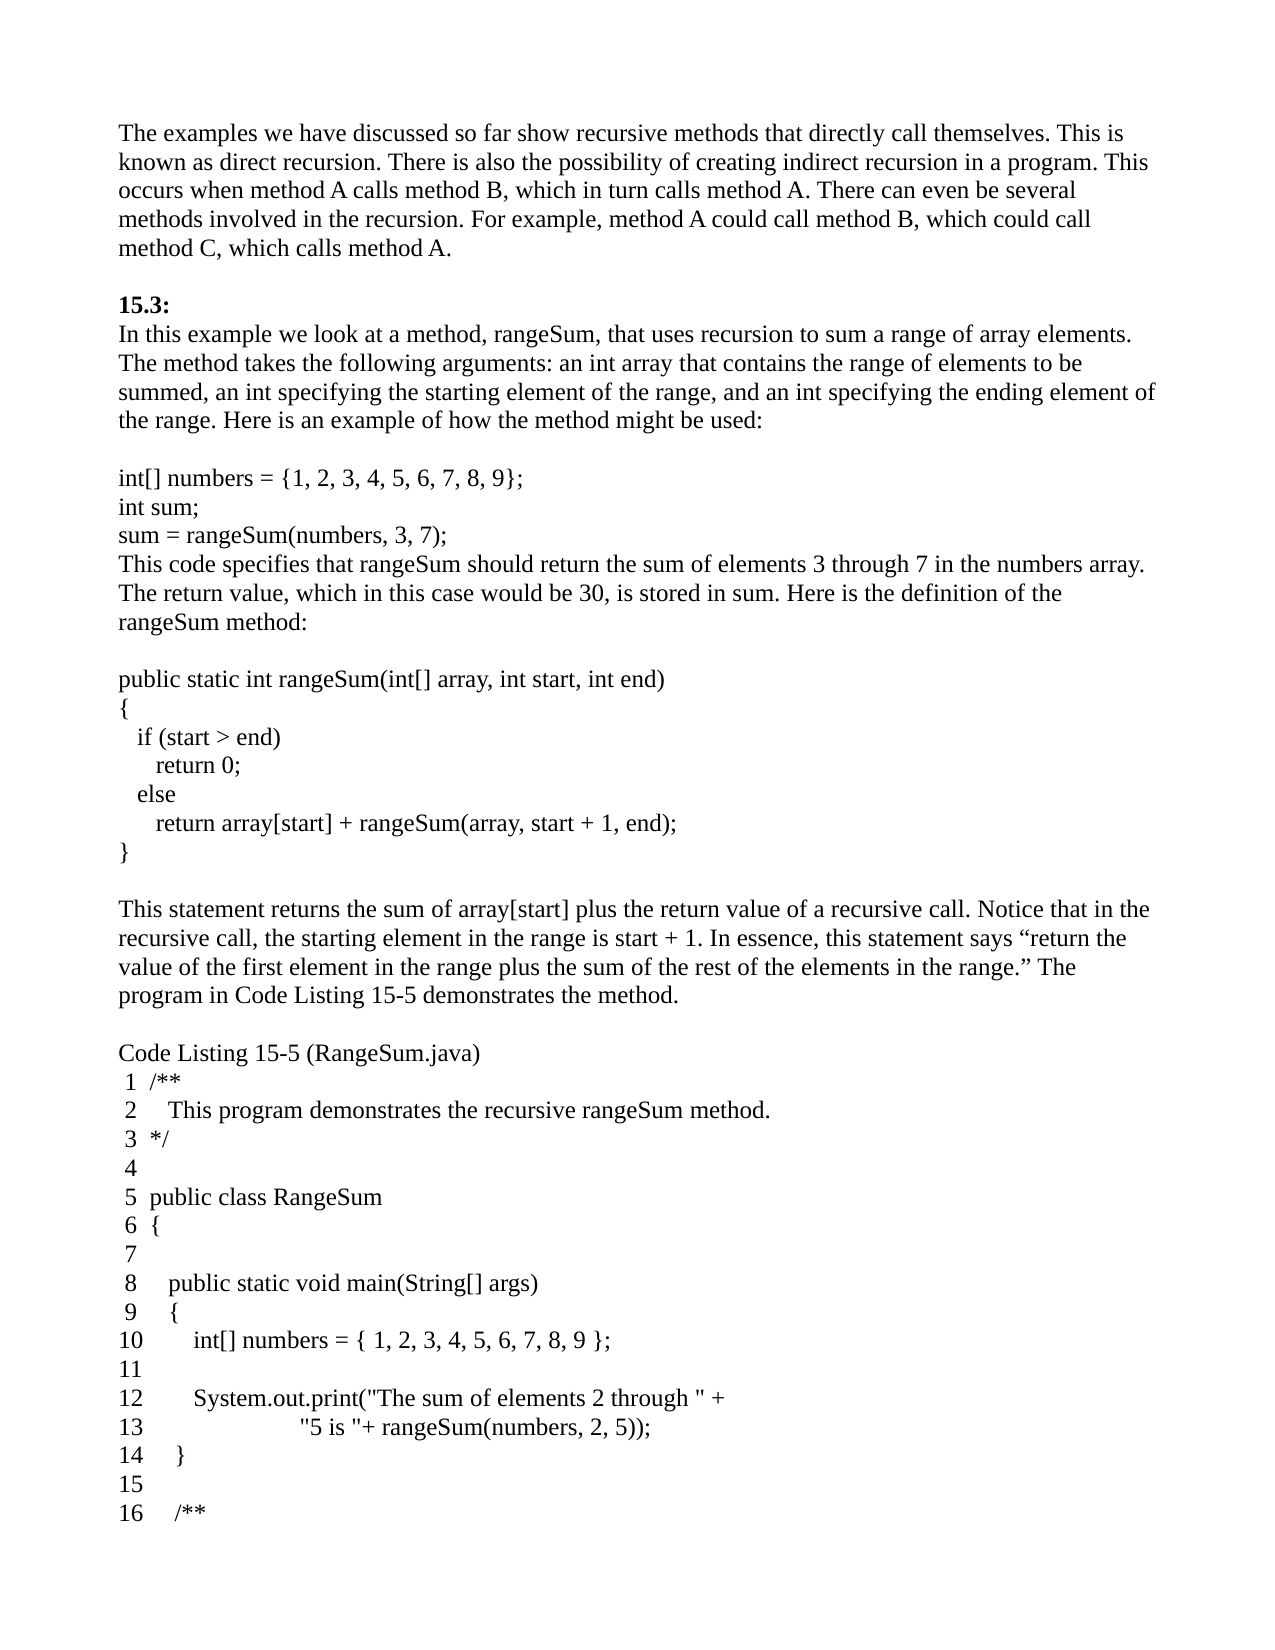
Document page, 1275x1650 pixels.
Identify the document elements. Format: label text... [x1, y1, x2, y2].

text In this example we look at a method, rangeSum, that uses recursion to sum a range of array elements. The method takes the following arguments: an int array that contains the range of elements to be summed, an int specifying the starting element of the range, and an int specifying the ending element of the range. Here is an example of how the method might be used: [118, 319, 1157, 434]
text int[] numbers = {1, 2, 3, 4, 5, 6, 7, 8, 9}; [118, 463, 1157, 492]
text int sum; [118, 492, 1157, 521]
text 7 [118, 1239, 1157, 1268]
text 13 "5 is "+ rangeSum(numbers, 2, 5)); [118, 1412, 1157, 1441]
text 15 [118, 1469, 1157, 1498]
text This code specifies that rangeSum should return the sum of elements 3 through 7 in the numbers array. The return value, which in this case would be 30, is stored in sum. Here is the definition of the rangeSum method: [118, 549, 1157, 636]
text Code Listing 15-5 (RangeSum.java) [118, 1038, 1157, 1067]
text 1 /** [118, 1067, 1157, 1096]
text 8 public static void main(String[] args) [118, 1268, 1157, 1297]
text if (start > end) [118, 722, 1157, 751]
text 6 { [118, 1211, 1157, 1239]
text 11 [118, 1354, 1157, 1383]
text else [118, 779, 1157, 808]
text The examples we have discussed so far show recursive methods that directly call themselves. This is known as direct recursion. There is also the possibility of creating indirect recursion in a program. This occurs when method A calls method B, which in turn calls method A. There can even be several methods involved in the recursion. For example, method A could call method B, which could call method C, which calls method A. [118, 118, 1157, 262]
text 14 } [118, 1441, 1157, 1469]
text 16 /** [118, 1498, 1157, 1527]
text public static int rangeSum(int[] array, int start, int end) [118, 664, 1157, 693]
text 15.3: [118, 291, 1157, 319]
text 12 System.out.print("The sum of elements 2 through " + [118, 1383, 1157, 1412]
text 10 int[] numbers = { 1, 2, 3, 4, 5, 6, 7, 8, 9 }; [118, 1326, 1157, 1354]
text This statement returns the sum of array[start] plus the return value of a recursive call. Notice that in the recursive call, the starting element in the range is start + 1. In essence, this statement says “return the value of the first element in the range plus the sum of the rest of the elements in the range.” The program in Code Listing 15-5 demonstrates the method. [118, 894, 1157, 1009]
text return array[start] + rangeSum(array, start + 1, end); [118, 808, 1157, 837]
text 4 [118, 1153, 1157, 1182]
text return 0; [118, 751, 1157, 779]
text 9 { [118, 1297, 1157, 1326]
text 2 This program demonstrates the recursive rangeSum method. [118, 1096, 1157, 1124]
text 5 public class RangeSum [118, 1182, 1157, 1211]
text 3 */ [118, 1124, 1157, 1153]
text } [118, 837, 1157, 866]
text { [118, 693, 1157, 722]
text sum = rangeSum(numbers, 3, 7); [118, 521, 1157, 549]
